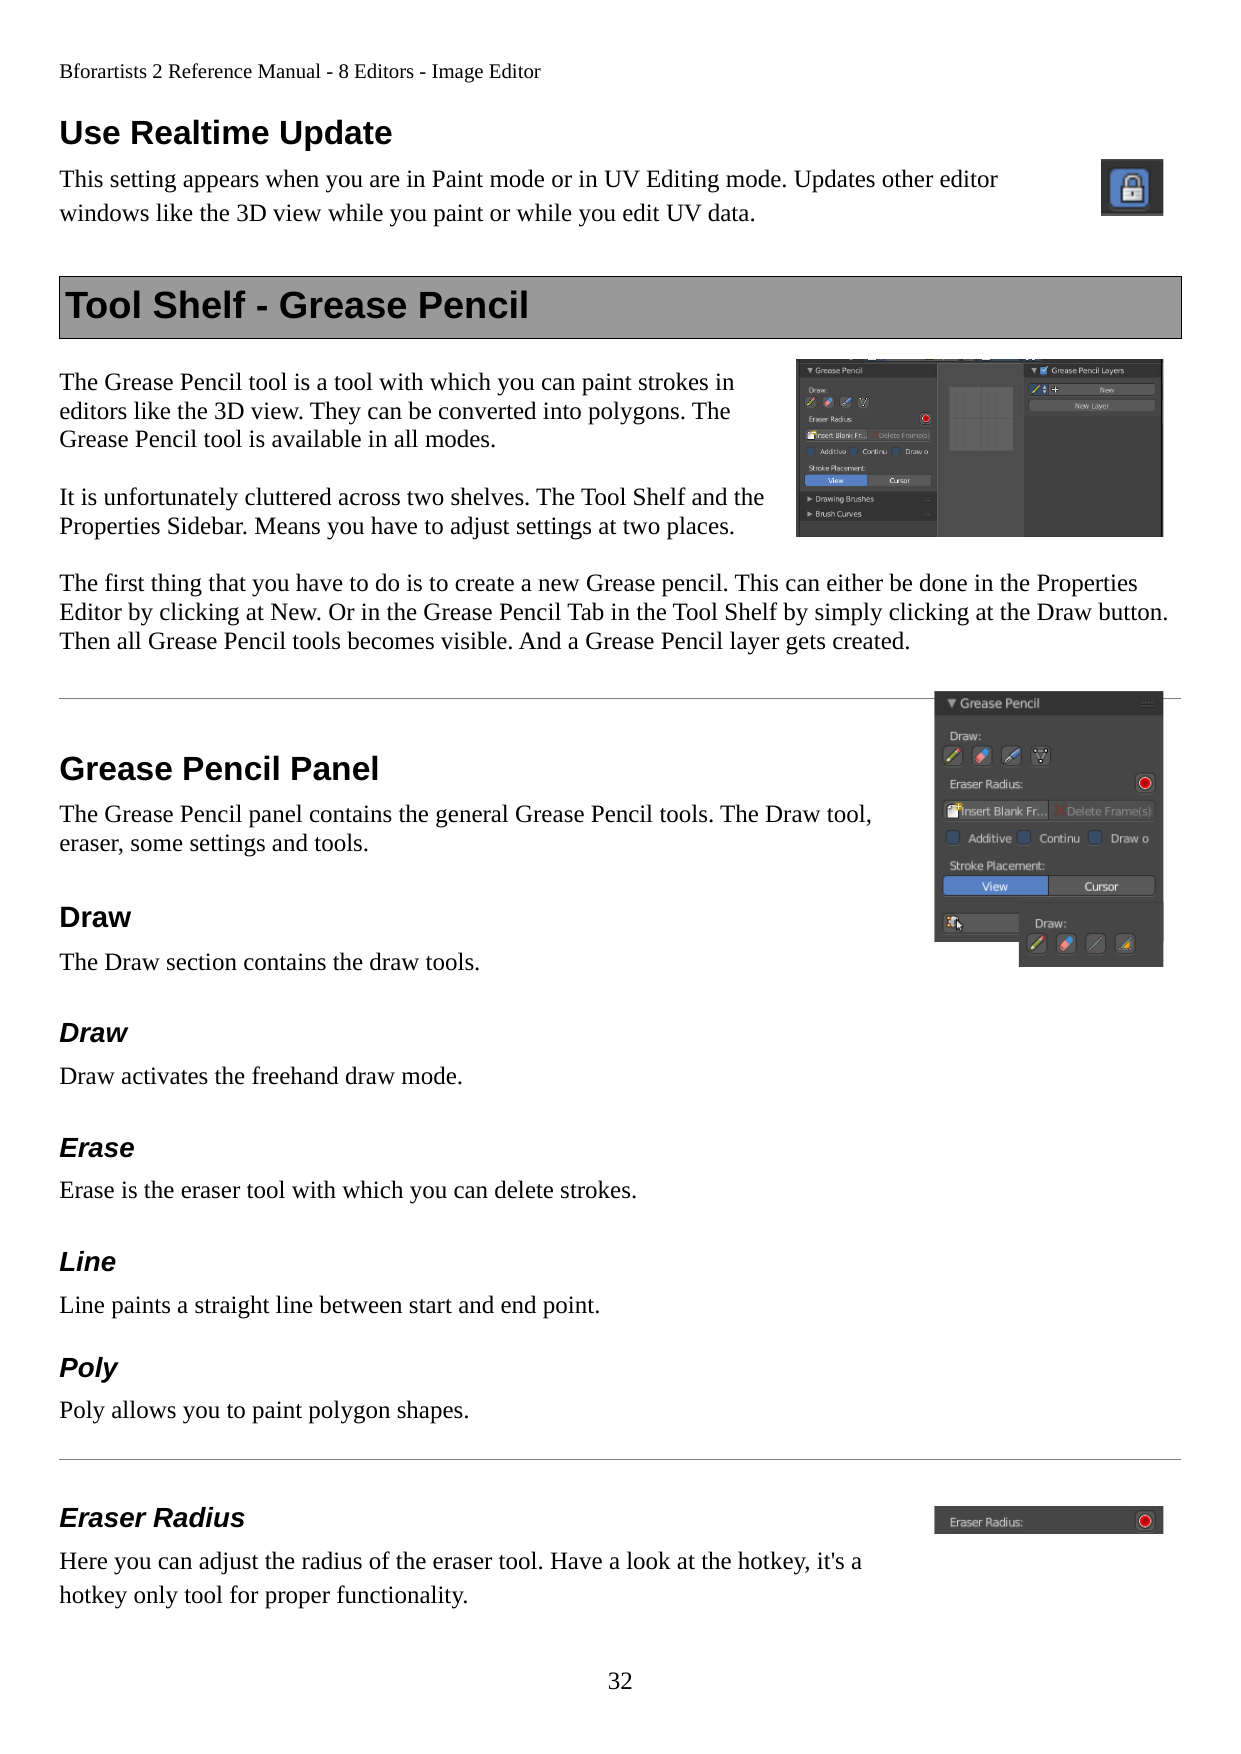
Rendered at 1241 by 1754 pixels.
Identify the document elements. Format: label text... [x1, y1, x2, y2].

subtitle [1164, 748, 1181, 787]
picture [934, 691, 1164, 967]
subtitle Use Realtime Update [59, 113, 1181, 151]
picture [934, 1506, 1164, 1534]
subtitle Grease Pencil Panel [59, 748, 934, 787]
table_header Tool Shelf - Grease Pencil [60, 277, 1181, 338]
subtitle Eraser Radius [59, 1501, 1181, 1533]
text The first thing that you have to do is to create a new Grease pencil. This can either be done in the Properties Editor by clicking at New. Or in the Grease Pencil Tab in the Tool Shelf by simply clicking at the Draw button. Then all Grease Pencil tools becomes visible. And a Grease Pencil layer gets created. [59, 568, 1181, 654]
text It is unfortunately cluttered across two shelves. The Tool Shelf and the Properties Sidebar. Means you have to adjust settings at two places. [59, 482, 1181, 539]
text Here you can adjust the radius of the eraser tool. Have a look at the hotkey, it's a hotkey only tool for proper functionality. [59, 1546, 1181, 1609]
subtitle Draw [59, 900, 934, 934]
picture [796, 359, 1164, 537]
text The Grease Pencil panel contains the general Grease Pencil tools. The Draw tool, eraser, some settings and tools. [59, 799, 934, 857]
text Draw activates the freehand draw mode. [59, 1061, 1181, 1090]
subtitle Draw [59, 1017, 1181, 1048]
subtitle [1164, 900, 1181, 934]
text Erase is the eraser tool with which you can delete strokes. [59, 1175, 1181, 1204]
subtitle Poly [59, 1351, 1181, 1383]
text Line paints a straight line between start and end point. [59, 1290, 1181, 1318]
text The Grease Pencil tool is a tool with which you can paint strokes in editors like the 3D view. They can be converted into polygons. The Grease Pencil tool is available in all modes. [59, 367, 796, 453]
text The Draw section contains the draw tools. [59, 947, 1181, 975]
text This setting appears when you are in Paint mode or in UV Editing mode. Updates other editor windows like the 3D view while you paint or while you edit UV data. [59, 164, 1181, 227]
text Poly allows you to paint polygon shapes. [59, 1396, 1181, 1424]
subtitle Erase [59, 1131, 1181, 1163]
picture [1101, 159, 1164, 216]
subtitle Line [59, 1245, 1181, 1277]
